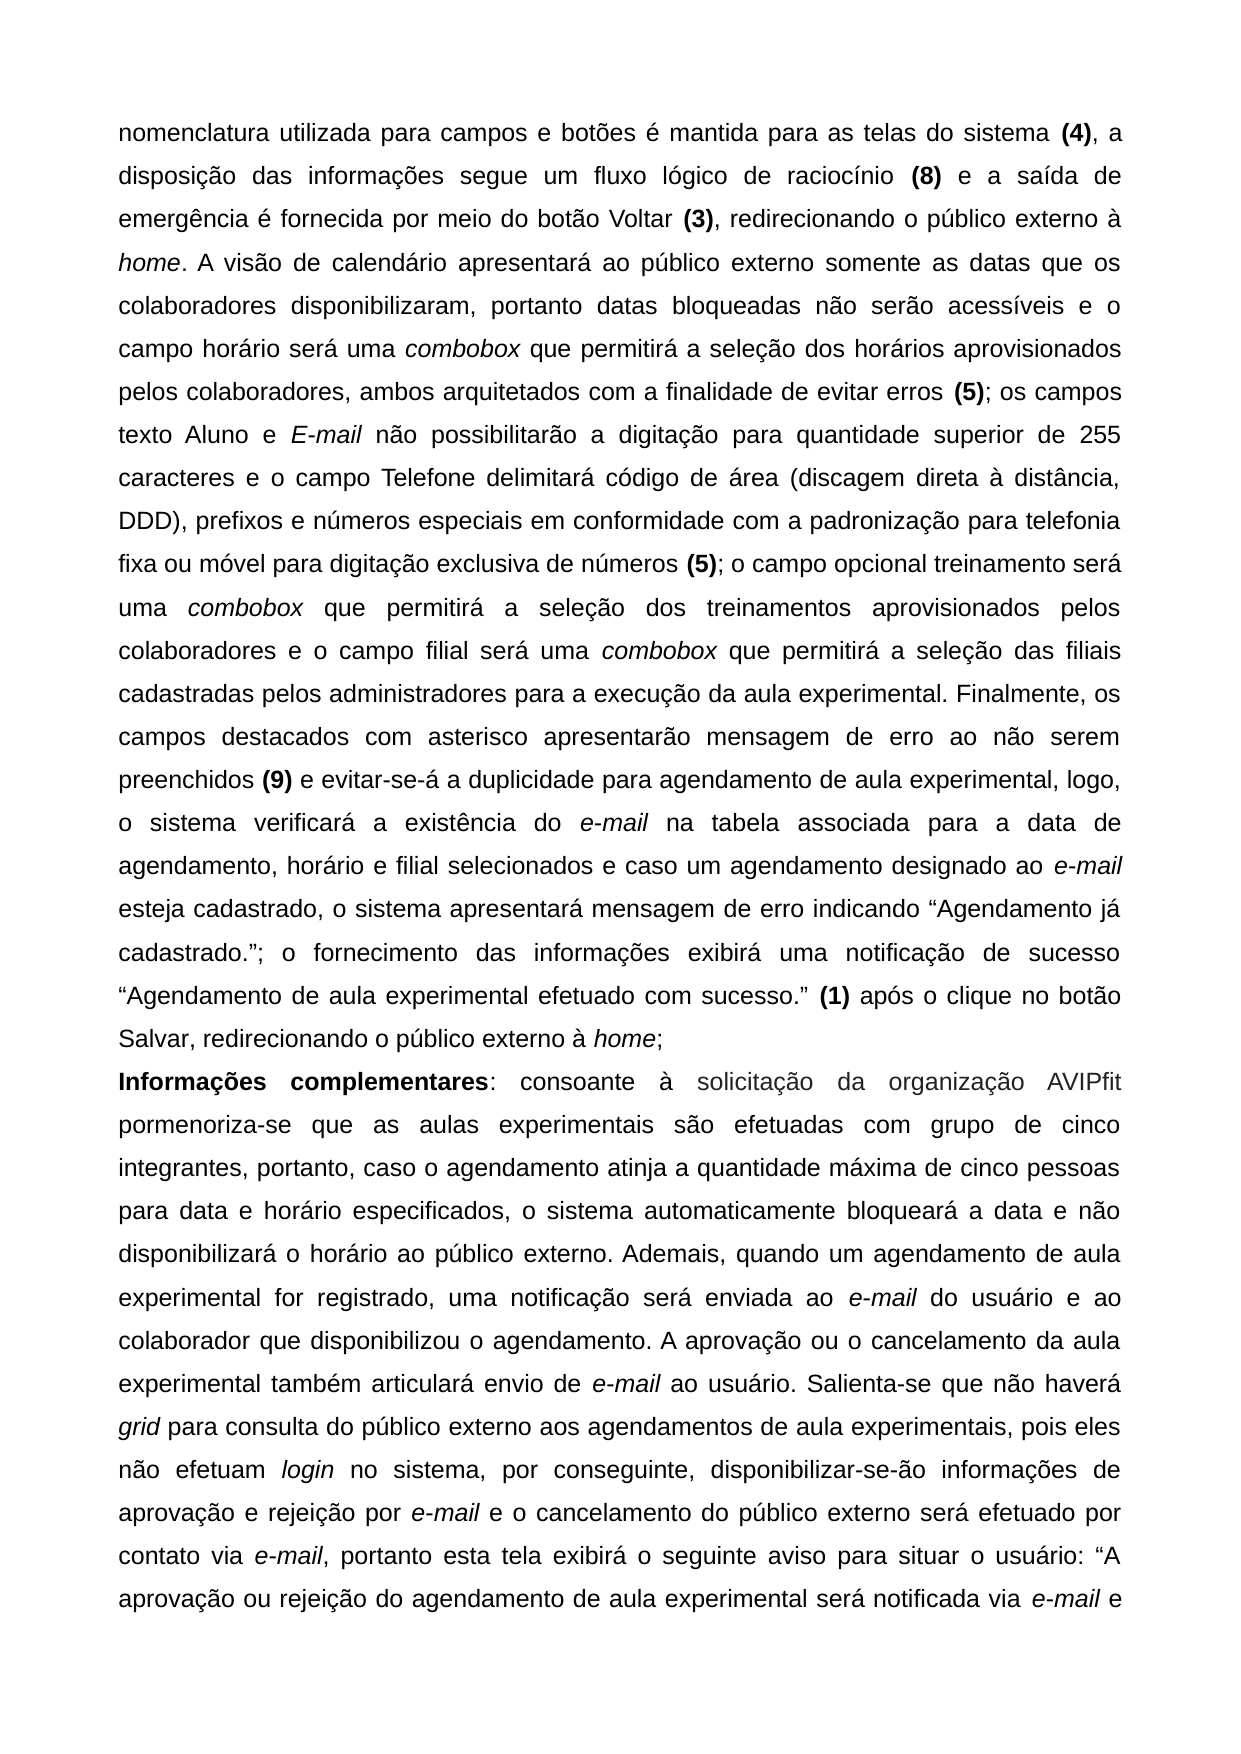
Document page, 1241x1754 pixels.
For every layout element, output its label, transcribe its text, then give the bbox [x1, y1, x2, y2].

text Informações complementares: consoante à solicitação da organização AVIPfit pormenoriza-se que as aulas experimentais são efetuadas com grupo de cinco integrantes, portanto, caso o agendamento atinja a quantidade máxima de cinco pessoas para data e horário especificados, o sistema automaticamente bloqueará a data e não disponibilizará o horário ao público externo. Ademais, quando um agendamento de aula experimental for registrado, uma notificação será enviada ao e-mail do usuário e ao colaborador que disponibilizou o agendamento. A aprovação ou o cancelamento da aula experimental também articulará envio de e-mail ao usuário. Salienta-se que não haverá grid para consulta do público externo aos agendamentos de aula experimentais, pois eles não efetuam login no sistema, por conseguinte, disponibilizar-se-ão informações de aprovação e rejeição por e-mail e o cancelamento do público externo será efetuado por contato via e-mail, portanto esta tela exibirá o seguinte aviso para situar o usuário: “A aprovação ou rejeição do agendamento de aula experimental será notificada via e-mail e [118, 1067, 1122, 1613]
text nomenclatura utilizada para campos e botões é mantida para as telas do sistema (4), a disposição das informações segue um fluxo lógico de raciocínio (8) e a saída de emergência é fornecida por meio do botão Voltar (3), redirecionando o público externo à home. A visão de calendário apresentará ao público externo somente as datas que os colaboradores disponibilizaram, portanto datas bloqueadas não serão acessíveis e o campo horário será uma combobox que permitirá a seleção dos horários aprovisionados pelos colaboradores, ambos arquitetados com a finalidade de evitar erros (5); os campos texto Aluno e E-mail não possibilitarão a digitação para quantidade superior de 255 caracteres e o campo Telefone delimitará código de área (discagem direta à distância, DDD), prefixos e números especiais em conformidade com a padronização para telefonia fixa ou móvel para digitação exclusiva de números (5); o campo opcional treinamento será uma combobox que permitirá a seleção dos treinamentos aprovisionados pelos colaboradores e o campo filial será uma combobox que permitirá a seleção das filiais cadastradas pelos administradores para a execução da aula experimental. Finalmente, os campos destacados com asterisco apresentarão mensagem de erro ao não serem preenchidos (9) e evitar-se-á a duplicidade para agendamento de aula experimental, logo, o sistema verificará a existência do e-mail na tabela associada para a data de agendamento, horário e filial selecionados e caso um agendamento designado ao e-mail esteja cadastrado, o sistema apresentará mensagem de erro indicando “Agendamento já cadastrado.”; o fornecimento das informações exibirá uma notificação de sucesso “Agendamento de aula experimental efetuado com sucesso.” (1) após o clique no botão Salvar, redirecionando o público externo à home; [118, 118, 1122, 1052]
